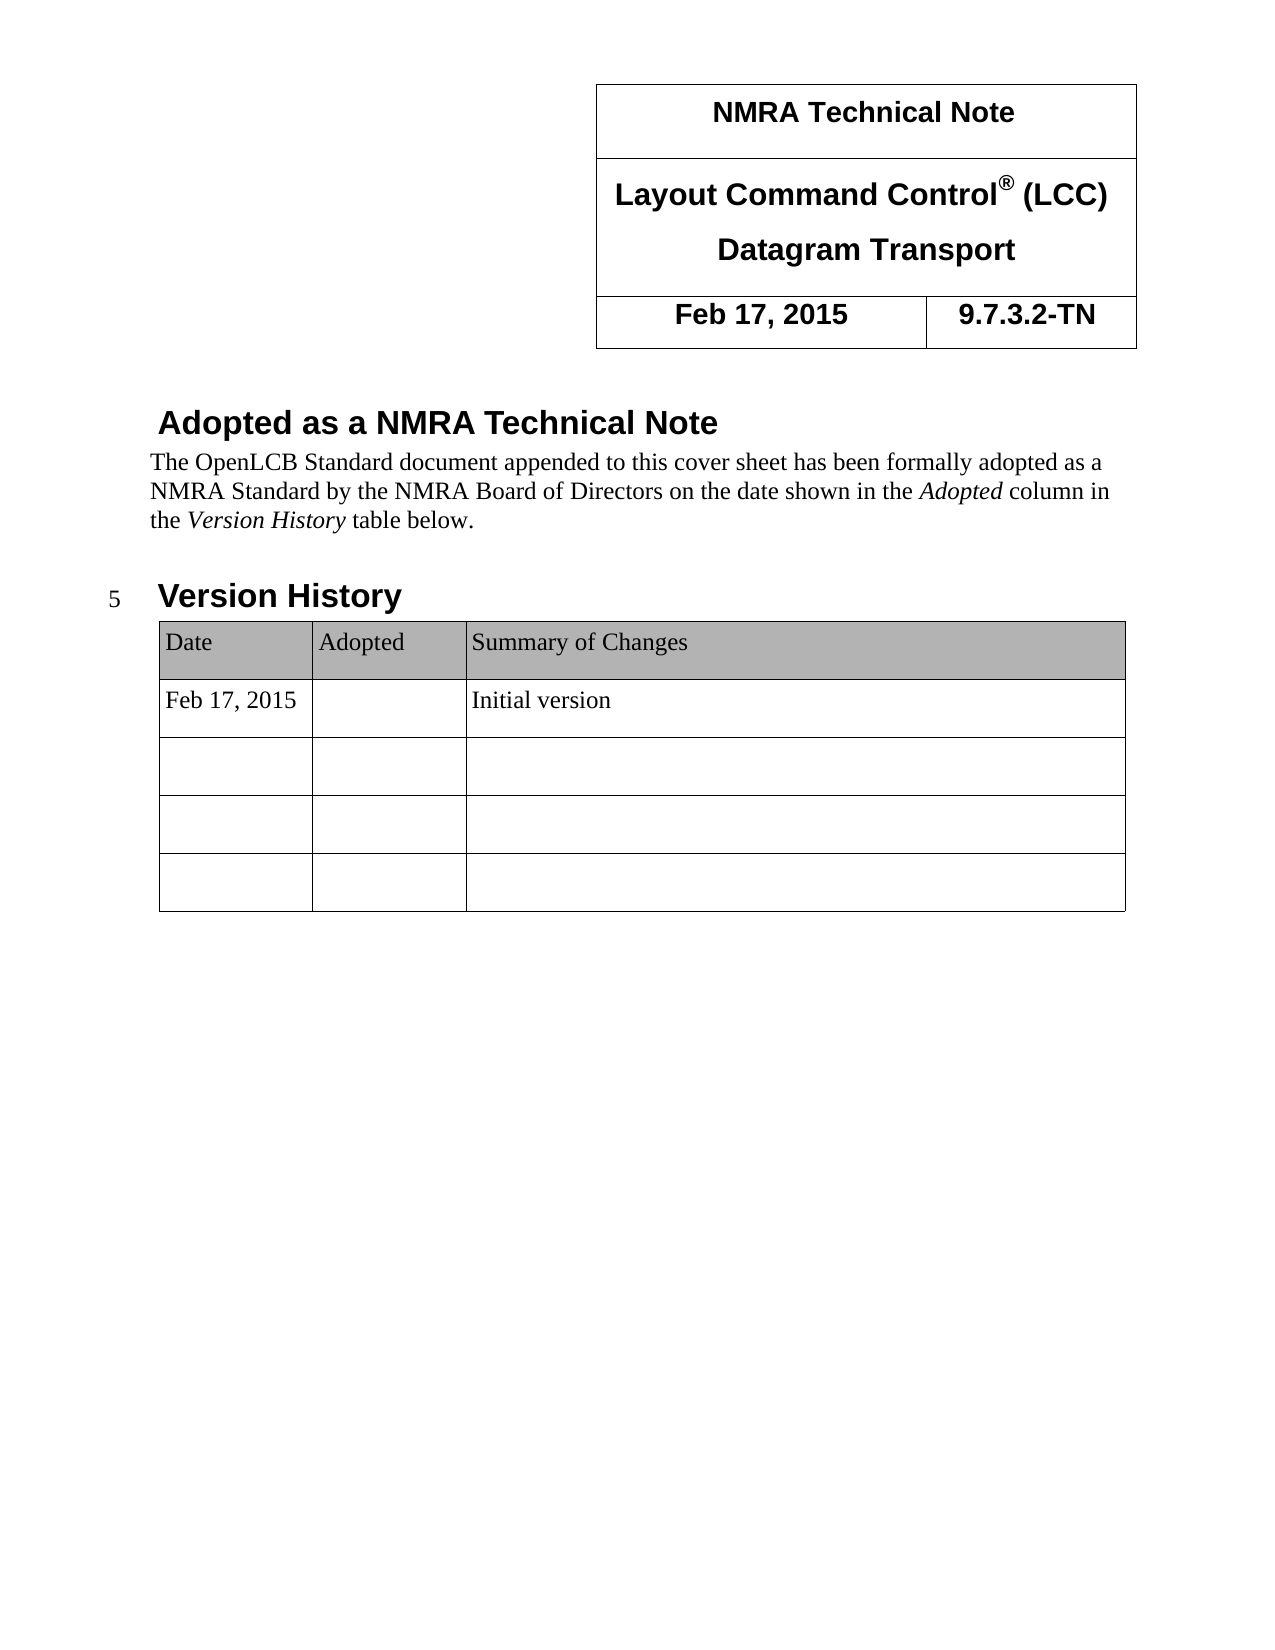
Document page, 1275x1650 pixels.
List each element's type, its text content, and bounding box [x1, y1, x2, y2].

table_cell Feb 17, 2015 [160, 680, 312, 737]
table_cell [160, 854, 312, 911]
text The OpenLCB Standard document appended to this cover sheet has been formally adopted as a NMRA Standard by the NMRA Board of Directors on the date shown in the Adopted column in the Version History table below. [150, 447, 1125, 534]
table_cell [313, 796, 466, 853]
table_cell [160, 796, 312, 853]
table_cell [313, 680, 466, 737]
table_header Summary of Changes [467, 622, 1125, 679]
subtitle Version History [112, 576, 1125, 615]
table_header Adopted [313, 622, 466, 679]
table_cell [467, 796, 1125, 853]
table_cell [313, 738, 466, 795]
table_cell Initial version [467, 680, 1125, 737]
table_cell [467, 738, 1125, 795]
table_cell [160, 738, 312, 795]
table_cell [467, 854, 1125, 911]
subtitle Adopted as a NMRA Technical Note [112, 403, 1125, 441]
table_cell [313, 854, 466, 911]
table_header Date [160, 622, 312, 679]
